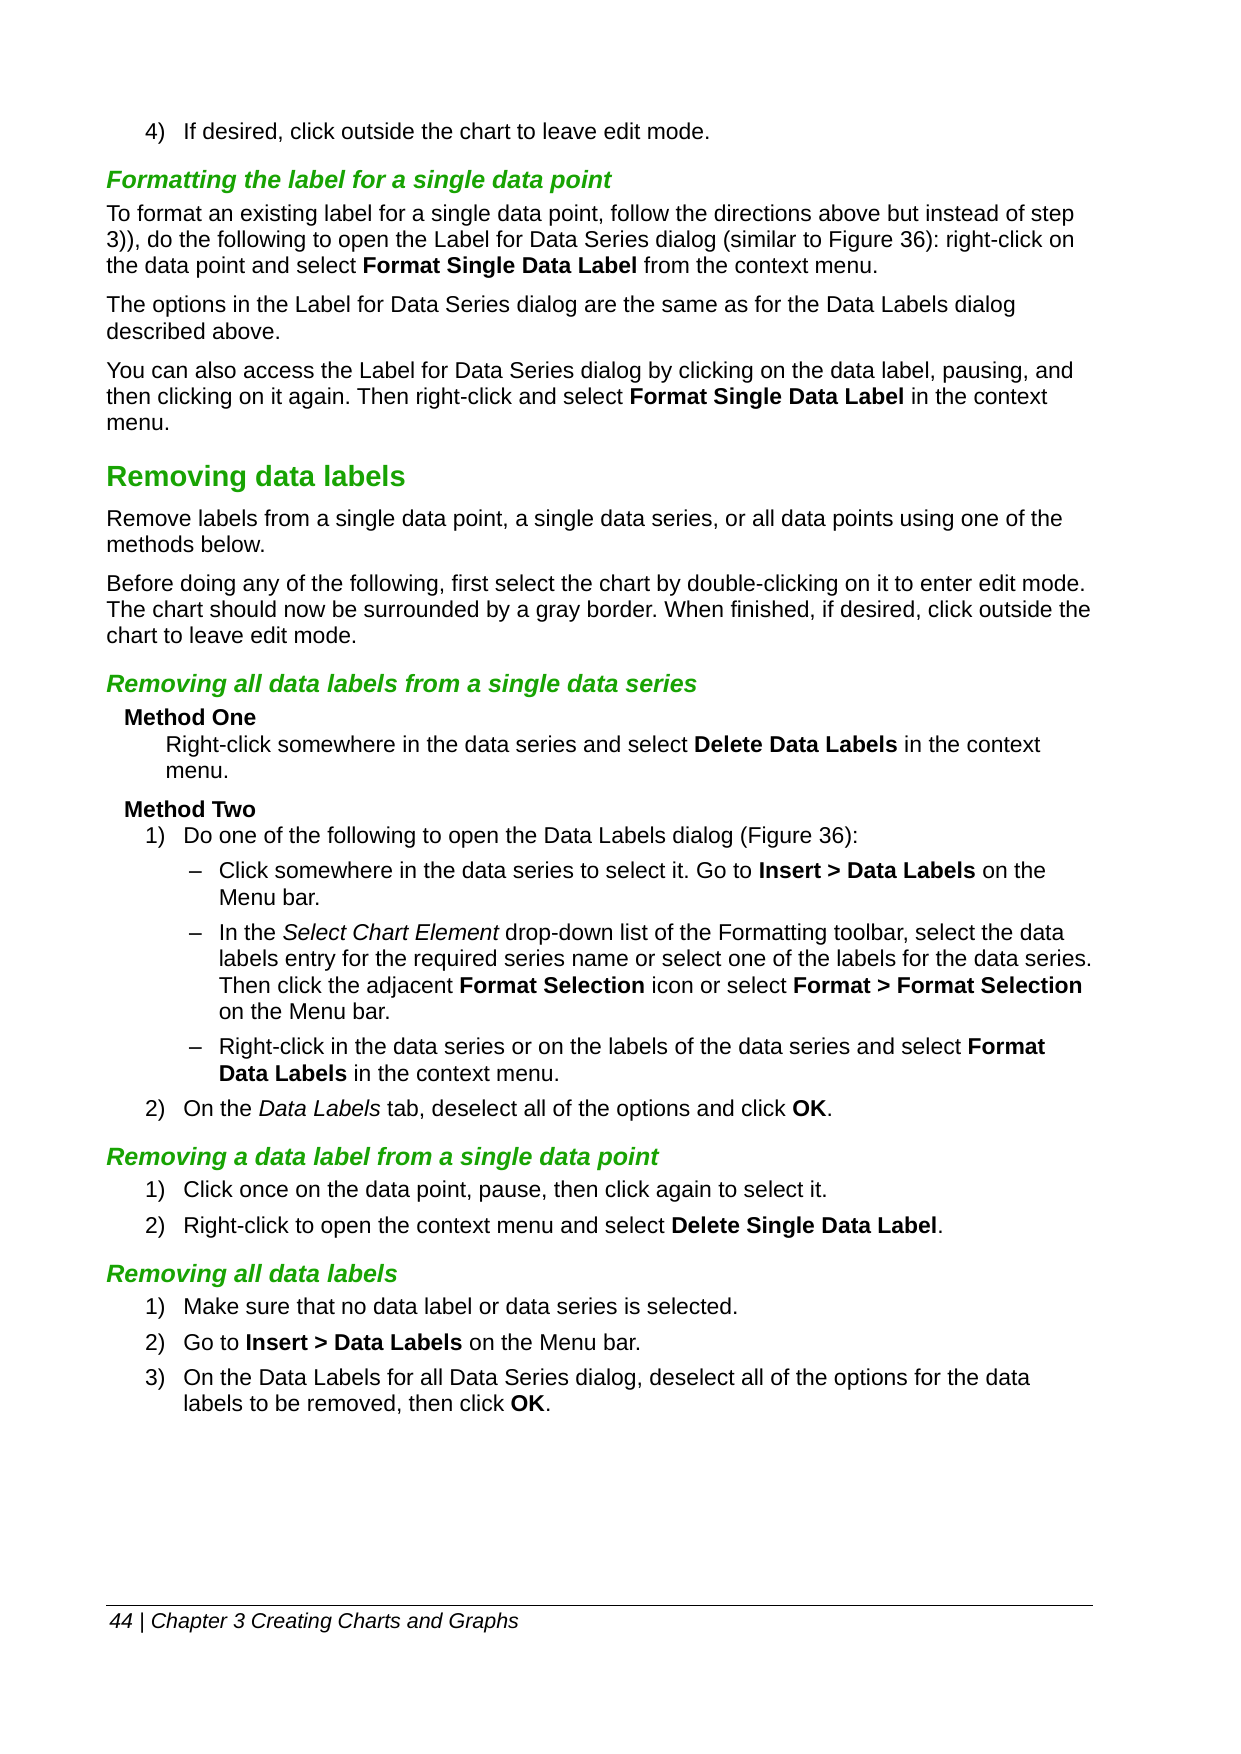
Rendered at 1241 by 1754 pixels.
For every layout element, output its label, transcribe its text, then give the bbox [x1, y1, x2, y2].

text To format an existing label for a single data point, follow the directions above but instead of step 3), do the following to open the Label for Data Series dialog (similar to Figure 36): right-click on the data point and select Format Single Data Label from the context menu. [106, 200, 1093, 279]
subtitle Removing a data label from a single data point [106, 1142, 1093, 1170]
list If desired, click outside the chart to leave edit mode. [165, 118, 1093, 144]
text Right-click somewhere in the data series and select Delete Data Labels in the context menu. [165, 731, 1093, 783]
list Before doing any of the following, first select the chart by double-clicking on it to enter edit mode. The chart should now be surrounded by a gray border. When finished, if desired, click outside the chart to leave edit mode. [106, 570, 1093, 649]
list Click somewhere in the data series to select it. Go to Insert > Data Labels on the Menu bar. [189, 857, 1093, 910]
list On the Data Labels for all Data Series dialog, deselect all of the options for the data labels to be removed, then click OK. [165, 1364, 1093, 1416]
list Go to Insert > Data Labels on the Menu bar. [165, 1328, 1093, 1355]
list In the Select Chart Element drop-down list of the Formatting toolbar, select the data labels entry for the required series name or select one of the labels for the data series. Then click the adjacent Format Selection icon or select Format > Format Selection on the Menu bar. [189, 919, 1093, 1024]
text You can also access the Label for Data Series dialog by clicking on the data label, pausing, and then clicking on it again. Then right-click and select Format Single Data Label in the context menu. [106, 357, 1093, 436]
subtitle Removing all data labels [106, 1258, 1093, 1287]
list Right-click to open the context menu and select Delete Single Data Label. [165, 1212, 1093, 1238]
list Make sure that no data label or data series is selected. [165, 1293, 1093, 1319]
text The options in the Label for Data Series dialog are the same as for the Data Labels dialog described above. [106, 291, 1093, 344]
subtitle Formatting the label for a single data point [106, 165, 1093, 194]
subtitle Removing all data labels from a single data series [106, 669, 1093, 698]
text Method One [124, 704, 1093, 731]
list Remove labels from a single data point, a single data series, or all data points using one of the methods below. [106, 504, 1093, 557]
text Method Two [124, 796, 1093, 822]
list Do one of the following to open the Data Labels dialog (Figure 36): [165, 822, 1093, 848]
list Right-click in the data series or on the labels of the data series and select Format Data Labels in the context menu. [189, 1033, 1093, 1086]
list Click once on the data point, pause, then click again to select it. [165, 1176, 1093, 1203]
list On the Data Labels tab, deselect all of the options and click OK. [165, 1095, 1093, 1121]
subtitle Removing data labels [106, 459, 1093, 493]
